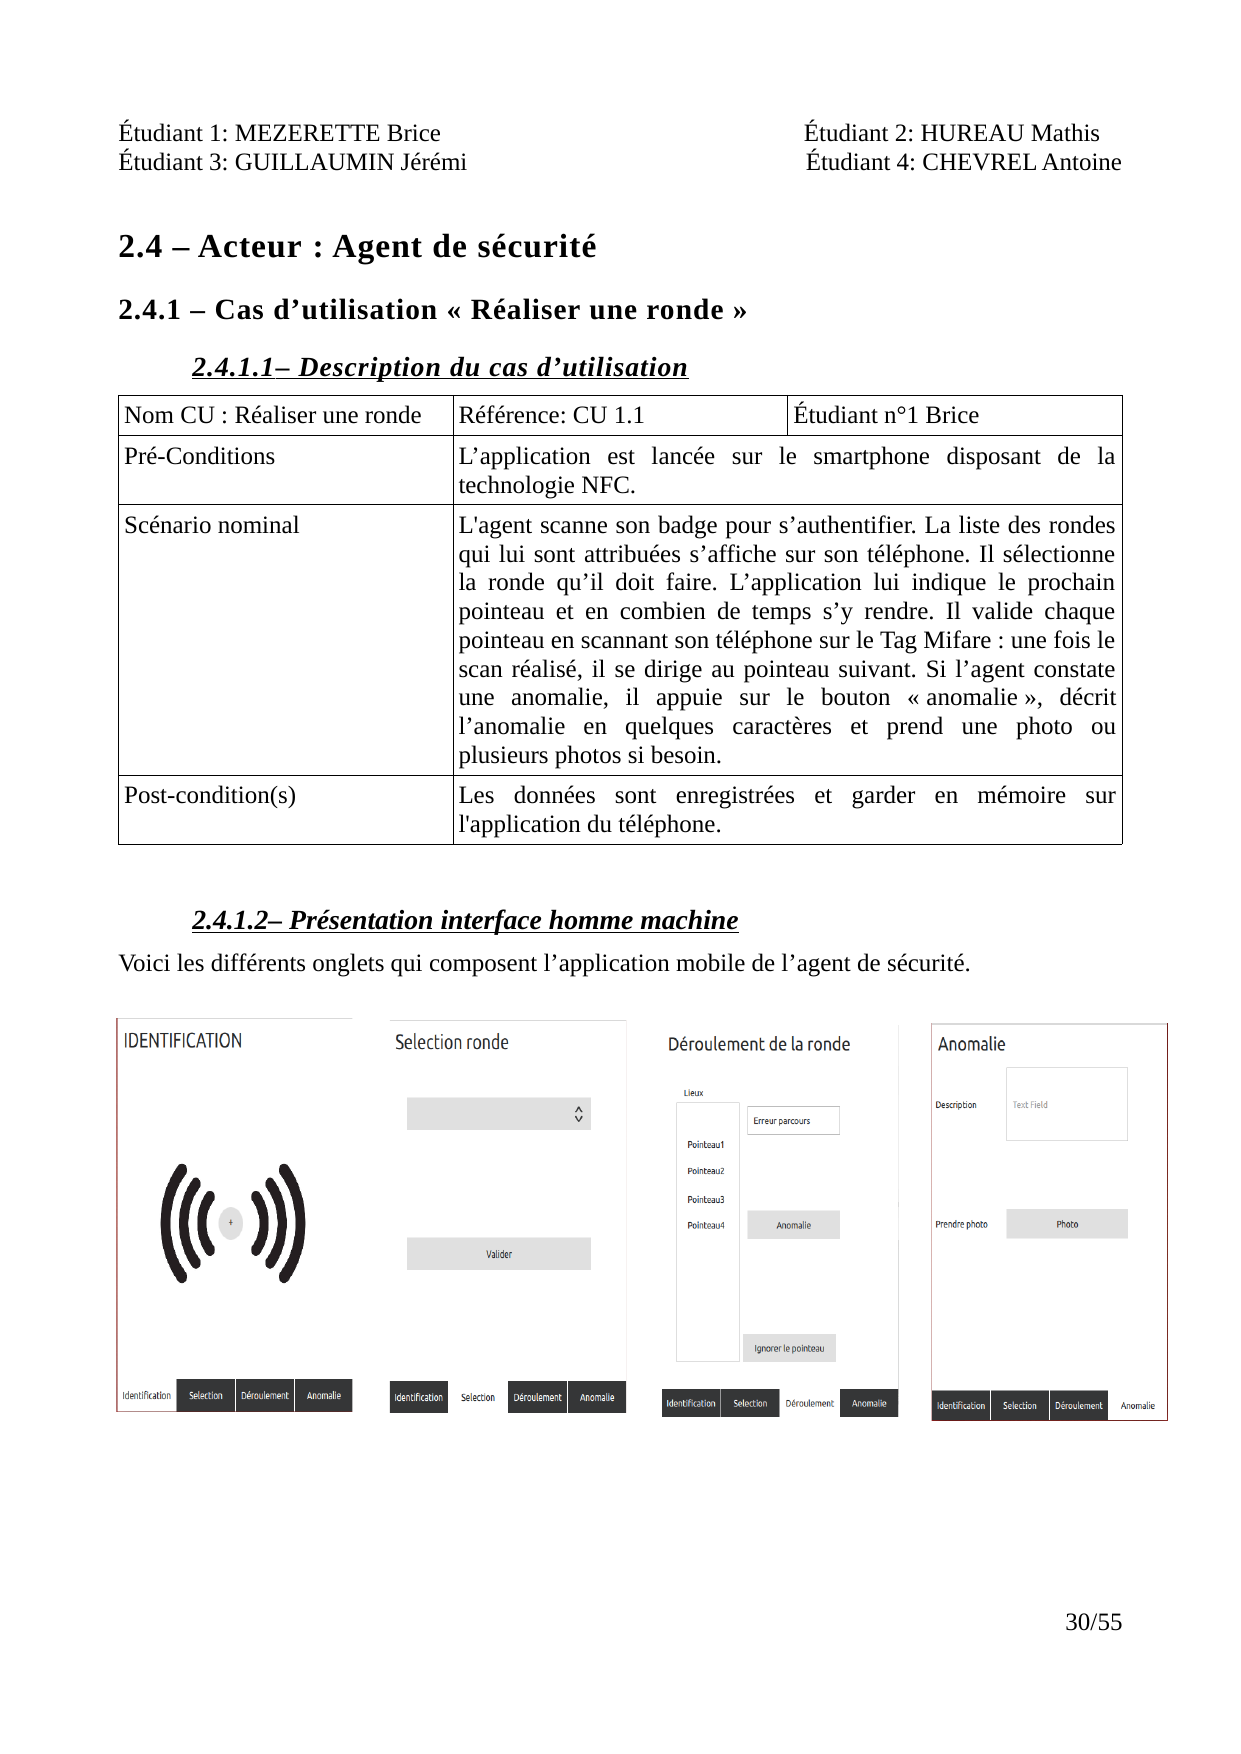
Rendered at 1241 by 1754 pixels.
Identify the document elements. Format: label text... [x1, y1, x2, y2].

subtitle 2.4.1.2– Présentation interface homme machine [118, 904, 1122, 936]
picture [116, 1018, 353, 1412]
table_cell Scénario nominal [119, 505, 453, 774]
table_cell L'agent scanne son badge pour s’authentifier. La liste des rondes qui lui sont attribuées s’affiche sur son téléphone. Il sélectionne la ronde qu’il doit faire. L’application lui indique le prochain pointeau et en combien de temps s’y rendre. Il valide chaque pointeau en scannant son téléphone sur le Tag Mifare : une fois le scan réalisé, il se dirige au pointeau suivant. Si l’agent constate une anomalie, il appuie sur le bouton « anomalie », décrit l’anomalie en quelques caractères et prend une photo ou plusieurs photos si besoin. [454, 505, 1122, 774]
subtitle 2.4.1 – Cas d’utilisation « Réaliser une ronde » [118, 292, 1122, 325]
table_cell Les données sont enregistrées et garder en mémoire sur l'application du téléphone. [454, 776, 1122, 843]
table_cell Post-condition(s) [119, 776, 453, 843]
table_cell L’application est lancée sur le smartphone disposant de la technologie NFC. [454, 436, 1122, 504]
subtitle 2.4 – Acteur : Agent de sécurité [118, 226, 1122, 264]
picture [931, 1023, 1168, 1421]
table_header Nom CU : Réaliser une ronde [119, 396, 453, 435]
table_header Référence: CU 1.1 [454, 396, 787, 435]
subtitle 2.4.1.1– Description du cas d’utilisation [118, 350, 1122, 382]
table_header Étudiant n°1 Brice [788, 396, 1122, 435]
table_cell Pré-Conditions [119, 436, 453, 504]
picture [662, 1025, 899, 1417]
text Voici les différents onglets qui composent l’application mobile de l’agent de sécurité. [118, 948, 1122, 977]
picture [389, 1020, 627, 1413]
